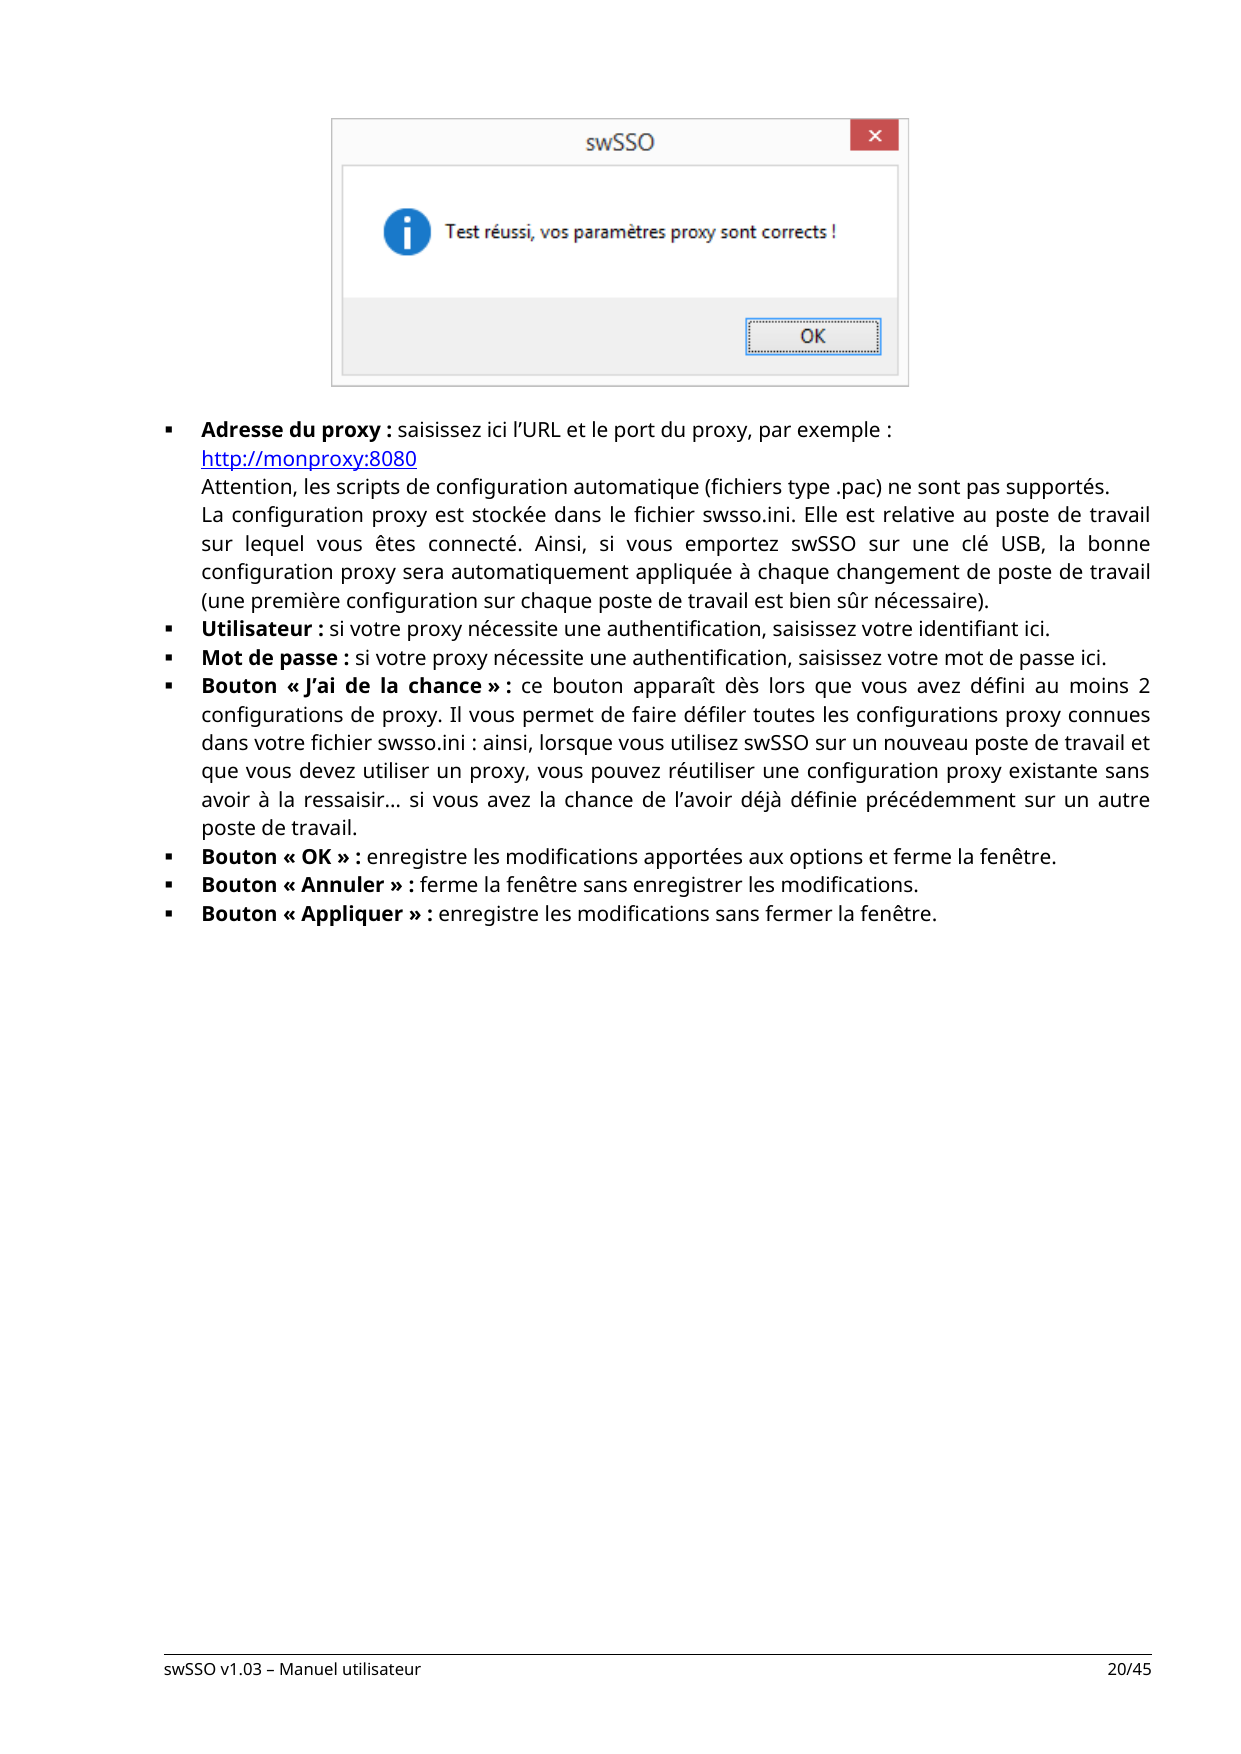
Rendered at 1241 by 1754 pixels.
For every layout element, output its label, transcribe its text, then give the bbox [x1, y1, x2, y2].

list Bouton « Appliquer » : enregistre les modifications sans fermer la fenêtre. [164, 899, 1152, 927]
text La configuration proxy est stockée dans le fichier swsso.ini. Elle est relative au poste de travail sur lequel vous êtes connecté. Ainsi, si vous emportez swSSO sur une clé USB, la bonne configuration proxy sera automatiquement appliquée à chaque changement de poste de travail (une première configuration sur chaque poste de travail est bien sûr nécessaire). [201, 501, 1152, 614]
list Bouton « J’ai de la chance » : ce bouton apparaît dès lors que vous avez défini au moins 2 configurations de proxy. Il vous permet de faire défiler toutes les configurations proxy connues dans votre fichier swsso.ini : ainsi, lorsque vous utilisez swSSO sur un nouveau poste de travail et que vous devez utiliser un proxy, vous pouvez réutiliser une configuration proxy existante sans avoir à la ressaisir… si vous avez la chance de l’avoir déjà définie précédemment sur un autre poste de travail. [164, 671, 1152, 842]
list Bouton « Annuler » : ferme la fenêtre sans enregistrer les modifications. [164, 870, 1152, 899]
picture [331, 118, 910, 387]
text Attention, les scripts de configuration automatique (fichiers type .pac) ne sont pas supportés. [201, 472, 1152, 501]
list Mot de passe : si votre proxy nécessite une authentification, saisissez votre mot de passe ici. [164, 643, 1152, 671]
text http://monproxy:8080 [201, 444, 1152, 472]
list Bouton « OK » : enregistre les modifications apportées aux options et ferme la fenêtre. [164, 842, 1152, 870]
list Adresse du proxy : saisissez ici l’URL et le port du proxy, par exemple : [164, 415, 1152, 444]
list Utilisateur : si votre proxy nécessite une authentification, saisissez votre identifiant ici. [164, 614, 1152, 643]
